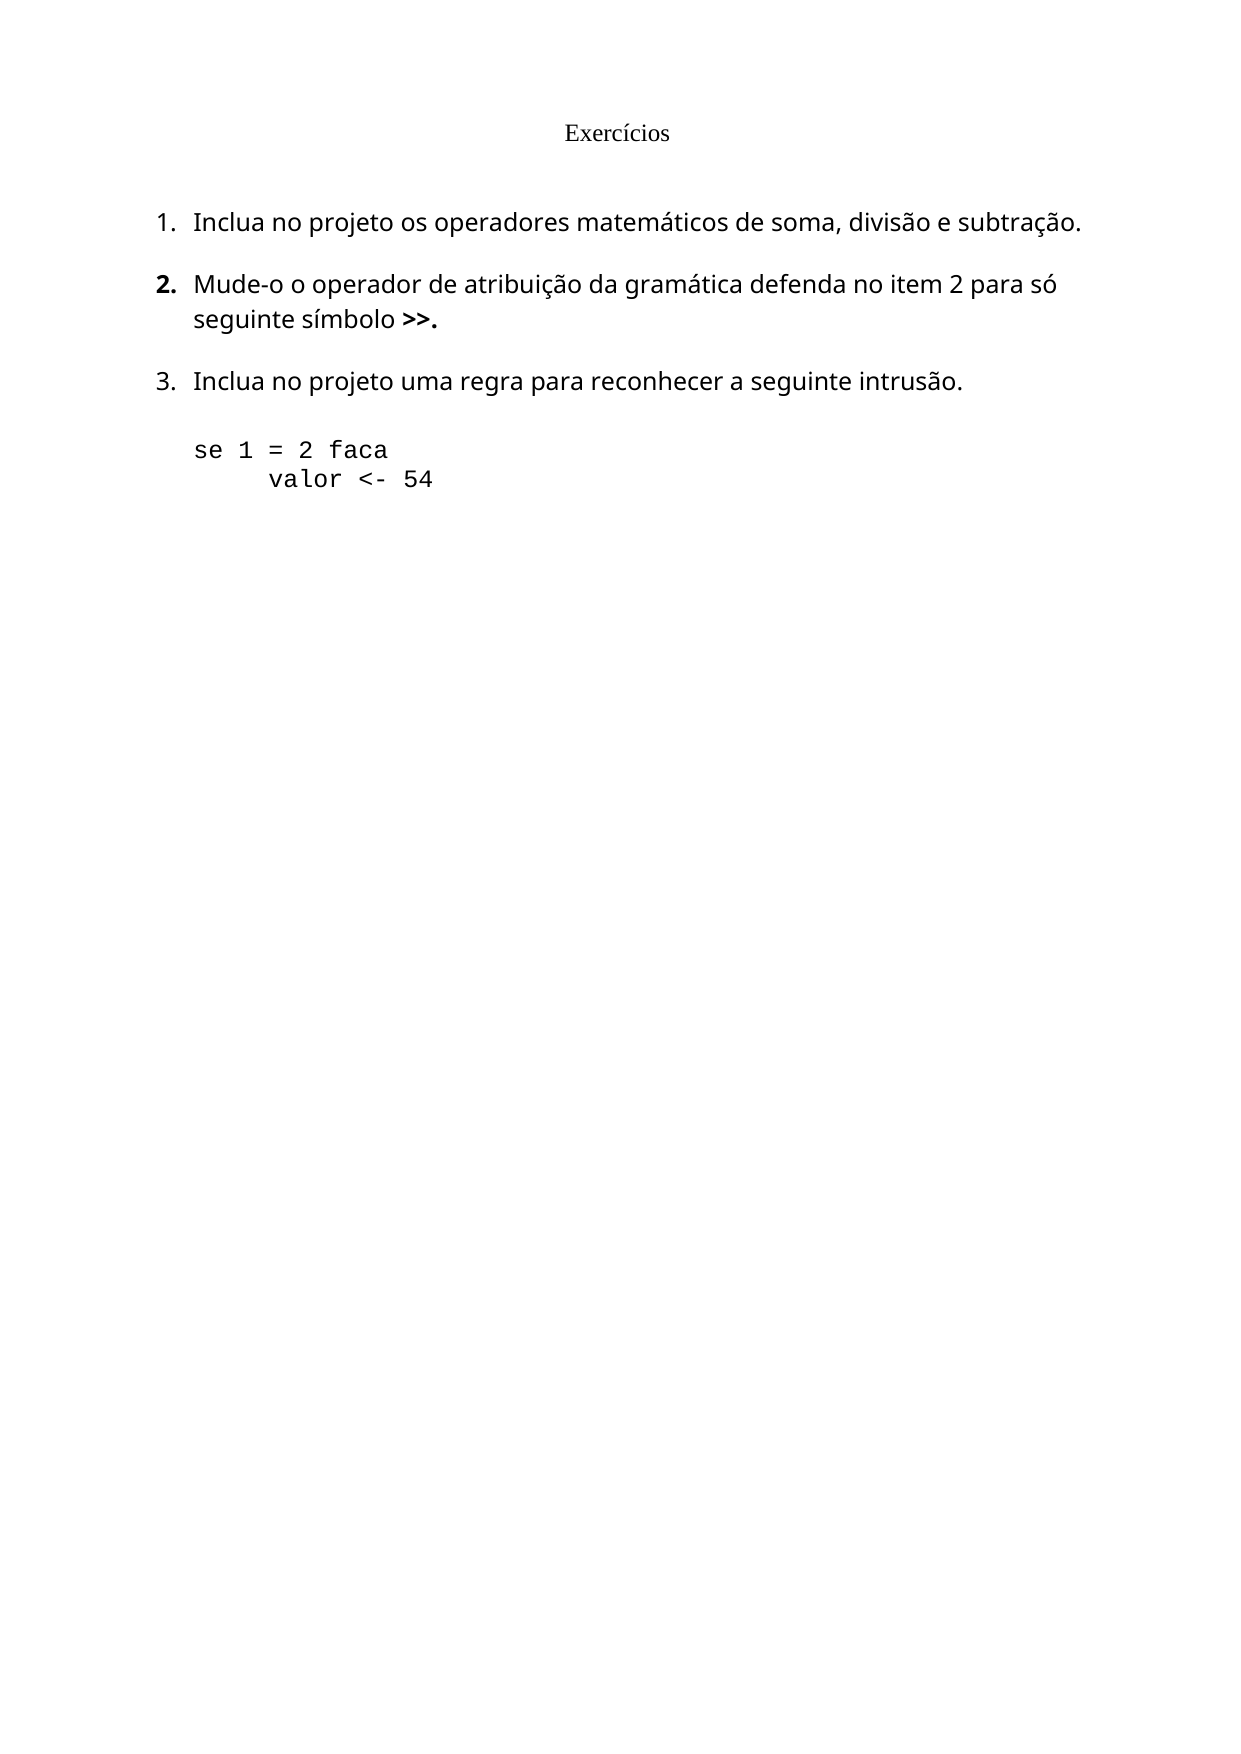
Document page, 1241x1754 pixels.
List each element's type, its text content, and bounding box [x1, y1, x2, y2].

list Mude-o o operador de atribuição da gramática defenda no item 2 para só seguinte símbolo >>. [156, 267, 1122, 335]
text se 1 = 2 faca [118, 432, 1122, 466]
text Exercícios [118, 118, 1122, 147]
list Inclua no projeto os operadores matemáticos de soma, divisão e subtração. [156, 204, 1122, 238]
list Inclua no projeto uma regra para reconhecer a seguinte intrusão. [156, 364, 1122, 398]
text valor <- 54 [118, 466, 1122, 495]
